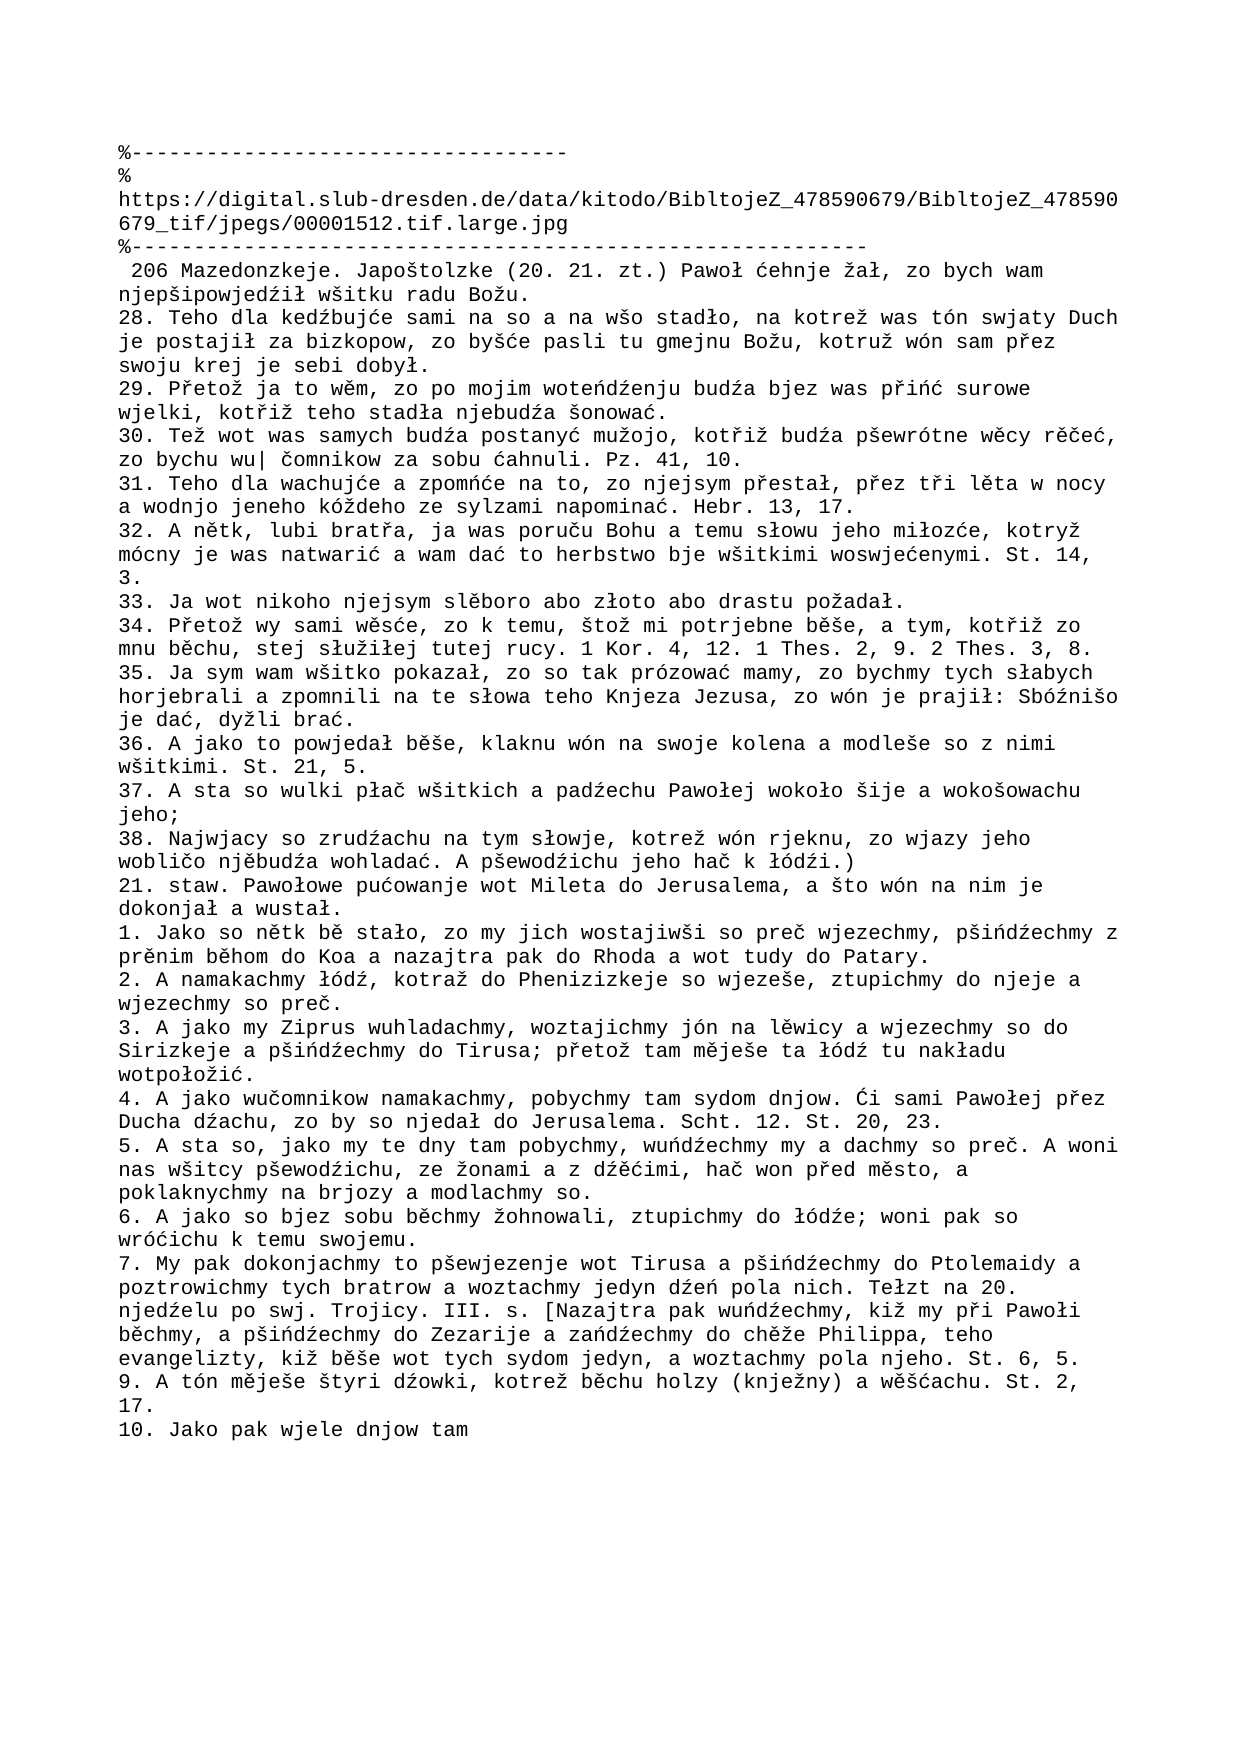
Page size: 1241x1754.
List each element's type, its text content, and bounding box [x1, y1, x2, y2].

text 37. A sta so wulki płač wšitkich a padźechu Pawołej wokoło šije a wokošowachu jeho; [118, 780, 1122, 827]
text 2. A namakachmy łódź, kotraž do Phenizizkeje so wjezeše, ztupichmy do njeje a wjezechmy so preč. [118, 969, 1122, 1017]
text 29. Přetož ja to wěm, zo po mojim woteńdźenju budźa bjez was přińć surowe wjelki, kotřiž teho stadła njebudźa šonować. [118, 378, 1122, 426]
text 34. Přetož wy sami wěsće, zo k temu, štož mi potrjebne běše, a tym, kotřiž zo mnu běchu, stej słužiłej tutej rucy. 1 Kor. 4, 12. 1 Thes. 2, 9. 2 Thes. 3, 8. [118, 615, 1122, 662]
text 32. A nětk, lubi bratřa, ja was poruču Bohu a temu słowu jeho miłozće, kotryž mócny je was natwarić a wam dać to herbstwo bje wšitkimi woswjećenymi. St. 14, 3. [118, 520, 1122, 591]
text 4. A jako wučomnikow namakachmy, pobychmy tam sydom dnjow. Ći sami Pawołej přez Ducha dźachu, zo by so njedał do Jerusalema. Scht. 12. St. 20, 23. [118, 1088, 1122, 1135]
text 6. A jako so bjez sobu běchmy žohnowali, ztupichmy do łódźe; woni pak so wróćichu k temu swojemu. [118, 1206, 1122, 1253]
text % https://digital.slub-dresden.de/data/kitodo/BibltojeZ_478590679/BibltojeZ_478590679_tif/jpegs/00001512.tif.large.jpg [118, 165, 1122, 236]
text 1. Jako so nětk bě stało, zo my jich wostajiwši so preč wjezechmy, pšińdźechmy z prěnim běhom do Koa a nazajtra pak do Rhoda a wot tudy do Patary. [118, 922, 1122, 969]
text 206 Mazedonzkeje. Japoštolzke (20. 21. zt.) Pawoł ćehnje žał, zo bych wam njepšipowjedźił wšitku radu Božu. [118, 260, 1122, 307]
text 3. A jako my Ziprus wuhladachmy, woztajichmy jón na lěwicy a wjezechmy so do Sirizkeje a pšińdźechmy do Tirusa; přetož tam měješe ta łódź tu nakładu wotpołožić. [118, 1017, 1122, 1088]
text 7. My pak dokonjachmy to pšewjezenje wot Tirusa a pšińdźechmy do Ptolemaidy a poztrowichmy tych bratrow a woztachmy jedyn dźeń pola nich. Tełzt na 20. njedźelu po swj. Trojicy. III. s. [Nazajtra pak wuńdźechmy, kiž my při Pawołi běchmy, a pšińdźechmy do Zezarije a zańdźechmy do chěže Philippa, teho evangelizty, kiž běše wot tych sydom jedyn, a woztachmy pola njeho. St. 6, 5. [118, 1253, 1122, 1371]
text 38. Najwjacy so zrudźachu na tym słowje, kotrež wón rjeknu, zo wjazy jeho wobličo njěbudźa wohladać. A pšewodźichu jeho hač k łódźi.) [118, 827, 1122, 875]
text 36. A jako to powjedał běše, klaknu wón na swoje kolena a modleše so z nimi wšitkimi. St. 21, 5. [118, 733, 1122, 780]
text %----------------------------------- [118, 142, 1122, 165]
text %----------------------------------------------------------- [118, 236, 1122, 260]
text 31. Teho dla wachujće a zpomńće na to, zo njejsym přestał, přez tři lěta w nocy a wodnjo jeneho kóždeho ze sylzami napominać. Hebr. 13, 17. [118, 473, 1122, 520]
text 9. A tón měješe štyri dźowki, kotrež běchu holzy (knježny) a wěšćachu. St. 2, 17. [118, 1371, 1122, 1419]
text 10. Jako pak wjele dnjow tam [118, 1419, 1122, 1442]
text 30. Tež wot was samych budźa postanyć mužojo, kotřiž budźa pšewrótne wěcy rěčeć, zo bychu wu| čomnikow za sobu ćahnuli. Pz. 41, 10. [118, 426, 1122, 473]
text 21. staw. Pawołowe pućowanje wot Mileta do Jerusalema, a što wón na nim je dokonjał a wustał. [118, 875, 1122, 922]
text 28. Teho dla kedźbujće sami na so a na wšo stadło, na kotrež was tón swjaty Duch je postajił za bizkopow, zo byšće pasli tu gmejnu Božu, kotruž wón sam přez swoju krej je sebi dobył. [118, 307, 1122, 378]
text 5. A sta so, jako my te dny tam pobychmy, wuńdźechmy my a dachmy so preč. A woni nas wšitcy pšewodźichu, ze žonami a z dźěćimi, hač won před město, a poklaknychmy na brjozy a modlachmy so. [118, 1135, 1122, 1206]
text 35. Ja sym wam wšitko pokazał, zo so tak prózować mamy, zo bychmy tych słabych horjebrali a zpomnili na te słowa teho Knjeza Jezusa, zo wón je prajił: Sbóźnišo je dać, dyžli brać. [118, 662, 1122, 733]
text 33. Ja wot nikoho njejsym slěboro abo złoto abo drastu požadał. [118, 591, 1122, 615]
